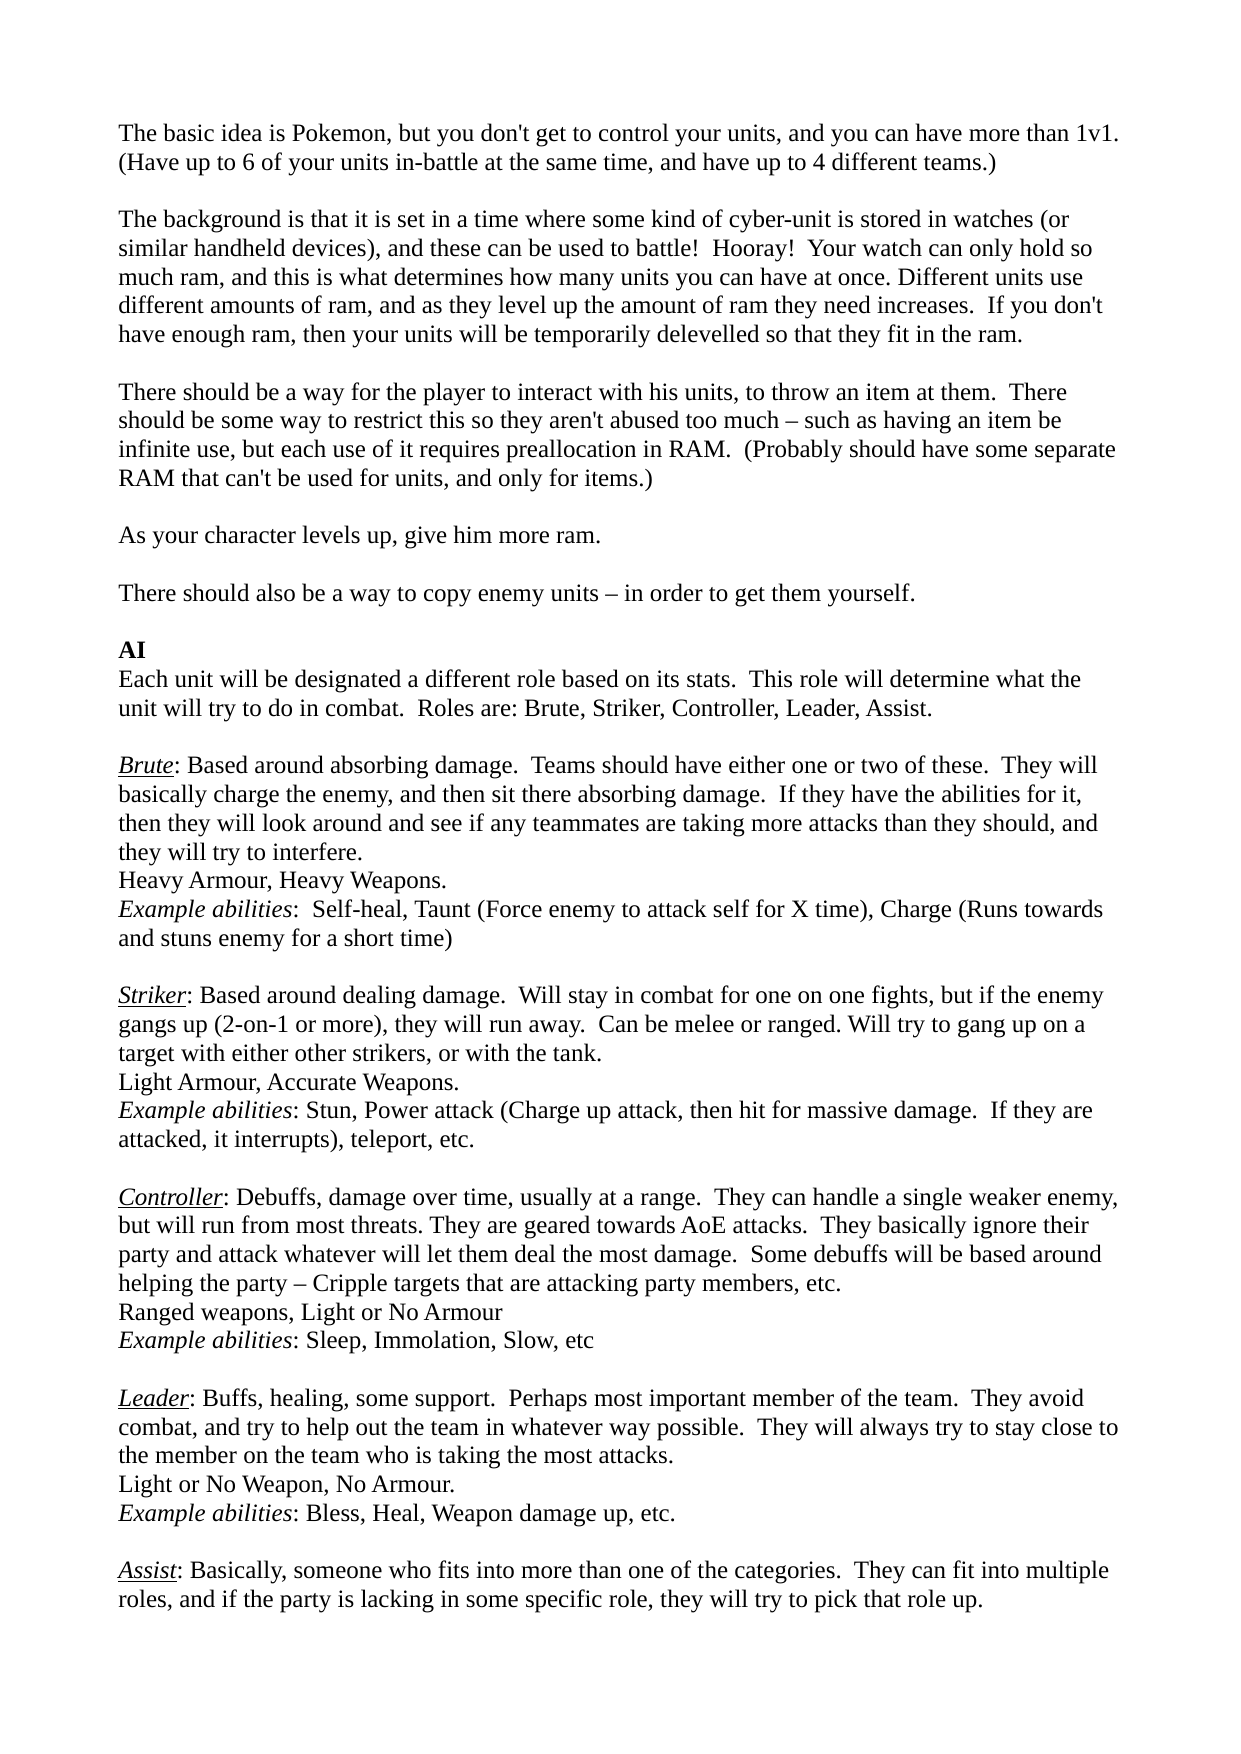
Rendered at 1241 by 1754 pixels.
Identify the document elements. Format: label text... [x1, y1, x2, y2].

text Ranged weapons, Light or No Armour [118, 1297, 1122, 1326]
text Leader: Buffs, healing, some support. Perhaps most important member of the team. They avoid combat, and try to help out the team in whatever way possible. They will always try to stay close to the member on the team who is taking the most attacks. [118, 1383, 1122, 1469]
text Each unit will be designated a different role based on its stats. This role will determine what the unit will try to do in combat. Roles are: Brute, Striker, Controller, Leader, Assist. [118, 664, 1122, 722]
text Light or No Weapon, No Armour. [118, 1469, 1122, 1498]
text Assist: Basically, someone who fits into more than one of the categories. They can fit into multiple roles, and if the party is lacking in some specific role, they will try to pick that role up. [118, 1556, 1122, 1613]
text Light Armour, Accurate Weapons. [118, 1067, 1122, 1096]
text Heavy Armour, Heavy Weapons. [118, 866, 1122, 894]
text Example abilities: Stun, Power attack (Charge up attack, then hit for massive damage. If they are attacked, it interrupts), teleport, etc. [118, 1096, 1122, 1153]
text AI [118, 636, 1122, 664]
text Example abilities: Bless, Heal, Weapon damage up, etc. [118, 1498, 1122, 1527]
text As your character levels up, give him more ram. [118, 521, 1122, 549]
text The basic idea is Pokemon, but you don't get to control your units, and you can have more than 1v1. (Have up to 6 of your units in-battle at the same time, and have up to 4 different teams.) [118, 118, 1122, 176]
text Striker: Based around dealing damage. Will stay in combat for one on one fights, but if the enemy gangs up (2-on-1 or more), they will run away. Can be melee or ranged. Will try to gang up on a target with either other strikers, or with the tank. [118, 981, 1122, 1067]
text Brute: Based around absorbing damage. Teams should have either one or two of these. They will basically charge the enemy, and then sit there absorbing damage. If they have the abilities for it, then they will look around and see if any teammates are taking more attacks than they should, and they will try to interfere. [118, 751, 1122, 866]
text The background is that it is set in a time where some kind of cyber-unit is stored in watches (or similar handheld devices), and these can be used to battle! Hooray! Your watch can only hold so much ram, and this is what determines how many units you can have at once. Different units use different amounts of ram, and as they level up the amount of ram they need increases. If you don't have enough ram, then your units will be temporarily delevelled so that they fit in the ram. [118, 204, 1122, 348]
text There should be a way for the player to interact with his units, to throw an item at them. There should be some way to restrict this so they aren't abused too much – such as having an item be infinite use, but each use of it requires preallocation in RAM. (Probably should have some separate RAM that can't be used for units, and only for items.) [118, 377, 1122, 492]
text There should also be a way to copy enemy units – in order to get them yourself. [118, 578, 1122, 607]
text Example abilities: Self-heal, Taunt (Force enemy to attack self for X time), Charge (Runs towards and stuns enemy for a short time) [118, 894, 1122, 952]
text Example abilities: Sleep, Immolation, Slow, etc [118, 1326, 1122, 1354]
text Controller: Debuffs, damage over time, usually at a range. They can handle a single weaker enemy, but will run from most threats. They are geared towards AoE attacks. They basically ignore their party and attack whatever will let them deal the most damage. Some debuffs will be based around helping the party – Cripple targets that are attacking party members, etc. [118, 1182, 1122, 1297]
